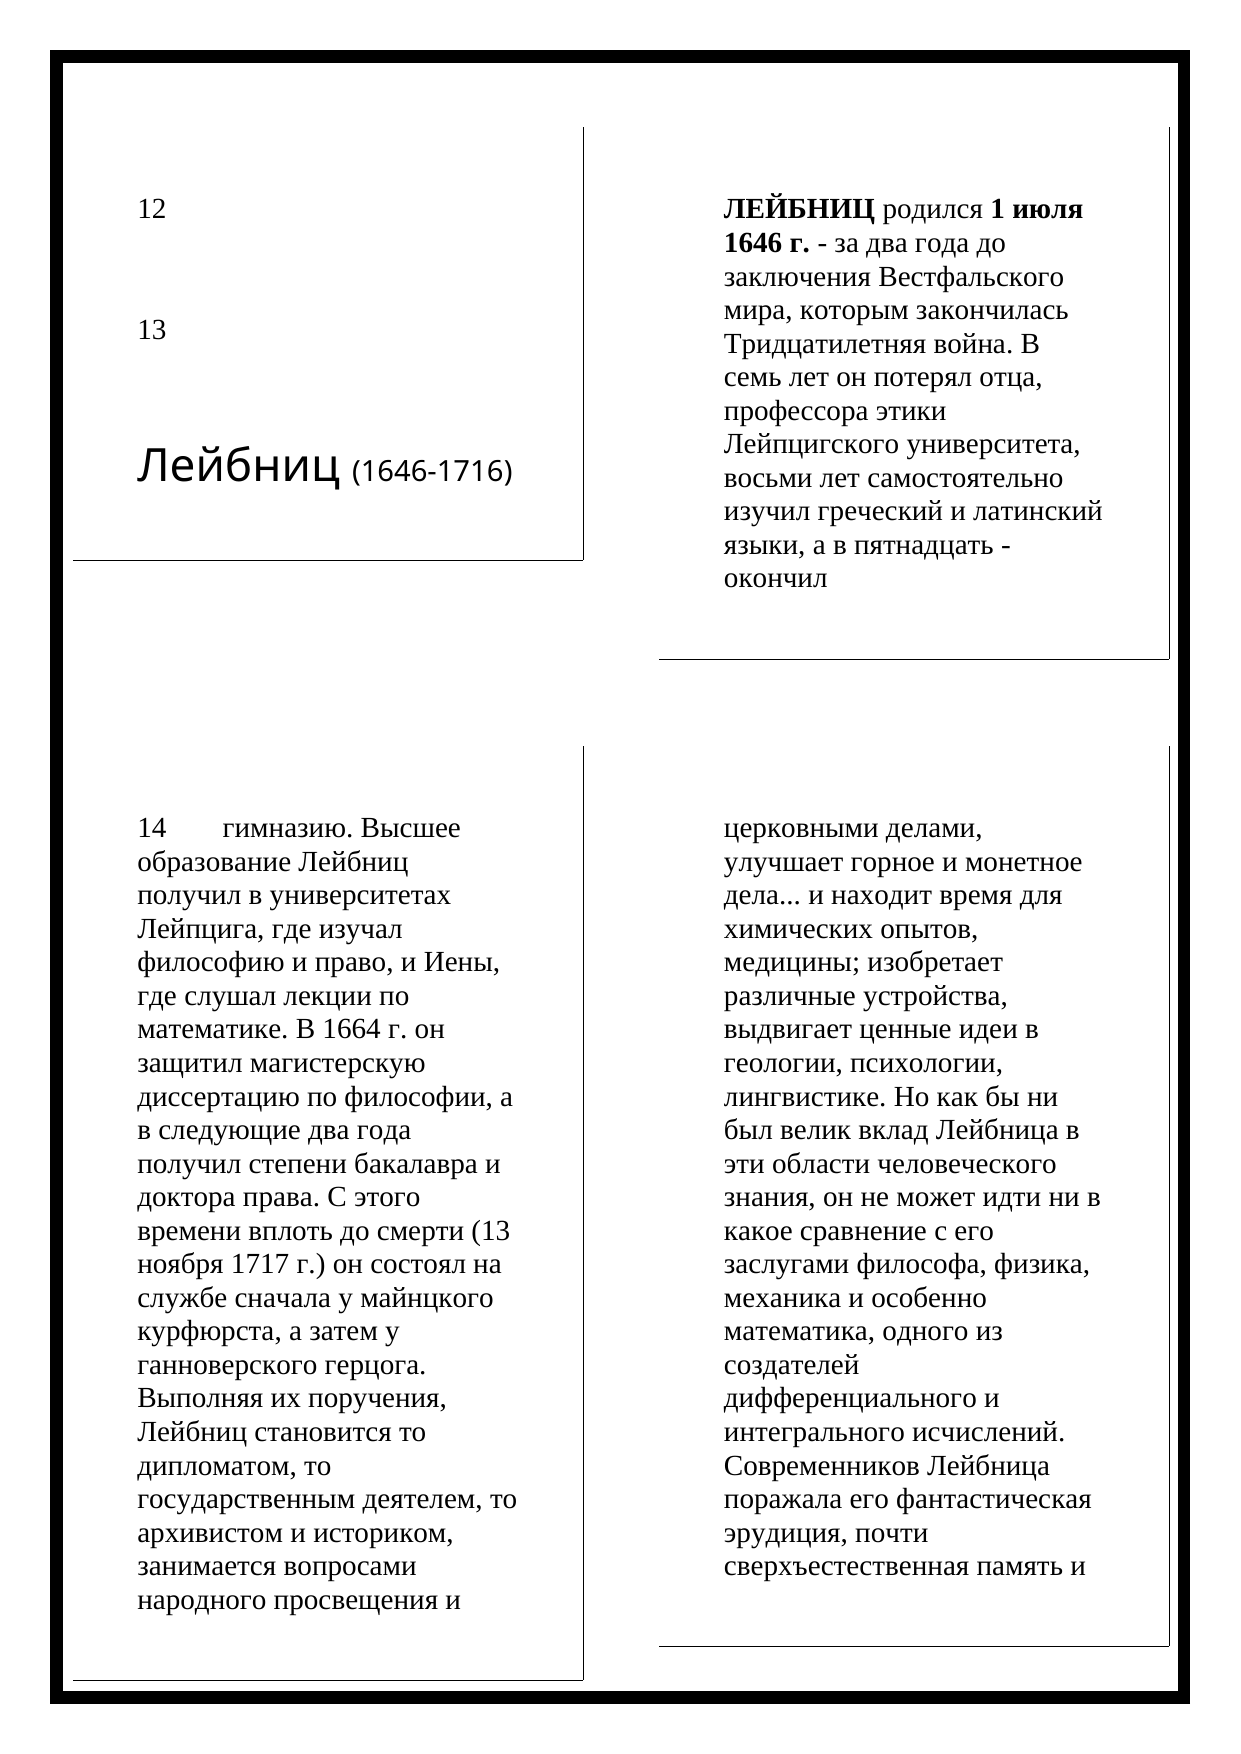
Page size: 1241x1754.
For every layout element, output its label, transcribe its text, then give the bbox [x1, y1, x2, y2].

list гимназию. Высшее образование Лейбниц получил в университетах Лейпцига, где изучал философию и право, и Иены, где слушал лекции по математике. В 1664 г. он защитил магистерскую диссертацию по философии, а в следующие два года получил степени бакалавра и доктора права. С этого времени вплоть до смерти (13 ноября 1717 г.) он состоял на службе сначала у майнцкого курфюрста, а затем у ганноверского герцога. Выполняя их поручения, Лейбниц становится то дипломатом, то государственным деятелем, то архивистом и историком, занимается вопросами народного просвещения и [72, 746, 583, 1680]
list церковными делами, улучшает горное и монетное дела... и находит время для химических опытов, медицины; изобретает различные устройства, выдвигает ценные идеи в геологии, психологии, лингвистике. Но как бы ни был велик вклад Лейбница в эти области человеческого знания, он не может идти ни в какое сравнение с его заслугами философа, физика, механика и особенно математика, одного из создателей дифференциального и интегрального исчислений. Современников Лейбница поражала его фантастическая эрудиция, почти сверхъестественная память и [659, 746, 1169, 1646]
text ЛЕЙБНИЦ родился 1 июля 1646 г. - за два года до заключения Вестфальского мира, которым закончилась Тридцатилетняя война. В семь лет он потерял отца, профессора этики Лейпцигского университета, восьми лет самостоятельно изучил греческий и латинский языки, а в пятнадцать - окончил [659, 127, 1169, 659]
text Лейбниц (1646-1716) [72, 368, 583, 560]
